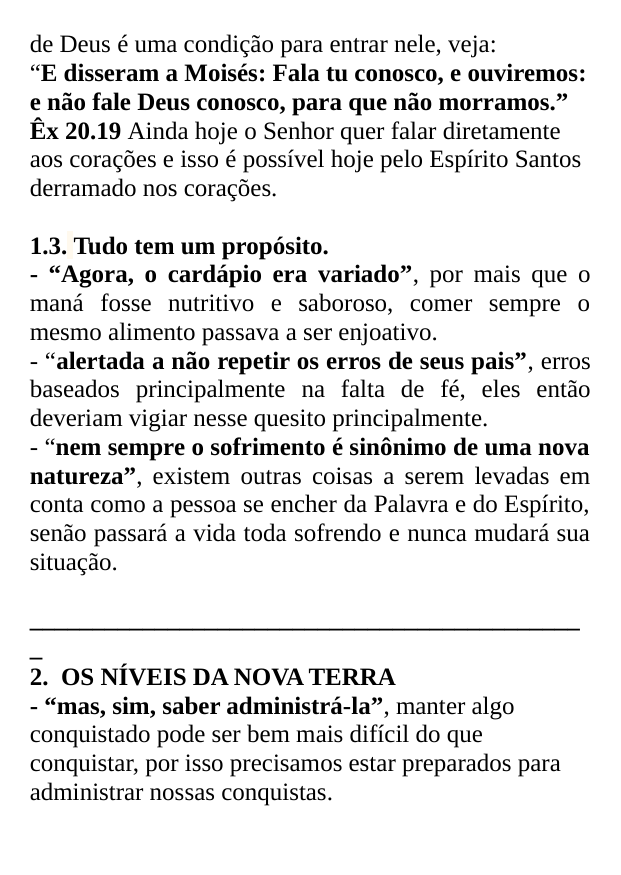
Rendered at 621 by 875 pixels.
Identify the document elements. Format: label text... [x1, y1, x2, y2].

text de Deus é uma condição para entrar nele, veja: “E disseram a Moisés: Fala tu conosco, e ouviremos: e não fale Deus conosco, para que não morramos.” Êx 20.19 Ainda hoje o Senhor quer falar diretamente aos corações e isso é possível hoje pelo Espírito Santos derramado nos corações. 1.3. Tudo tem um propósito. [29, 29, 591, 259]
text - “alertada a não repetir os erros de seus pais”, erros baseados principalmente na falta de fé, eles então deveriam vigiar nesse quesito principalmente. [29, 346, 591, 432]
text - “nem sempre o sofrimento é sinônimo de uma nova natureza”, existem outras coisas a serem levadas em conta como a pessoa se encher da Palavra e do Espírito, senão passará a vida toda sofrendo e nunca mudará sua situação. [29, 432, 591, 576]
text - “Agora, o cardápio era variado”, por mais que o maná fosse nutritivo e saboroso, comer sempre o mesmo alimento passava a ser enjoativo. [29, 259, 591, 346]
text 2. Os níveis da nova terra - “mas, sim, saber administrá-la”, manter algo conquistado pode ser bem mais difícil do que conquistar, por isso precisamos estar preparados para administrar nossas conquistas. [29, 662, 591, 806]
text _____________________________________________ [29, 604, 591, 662]
